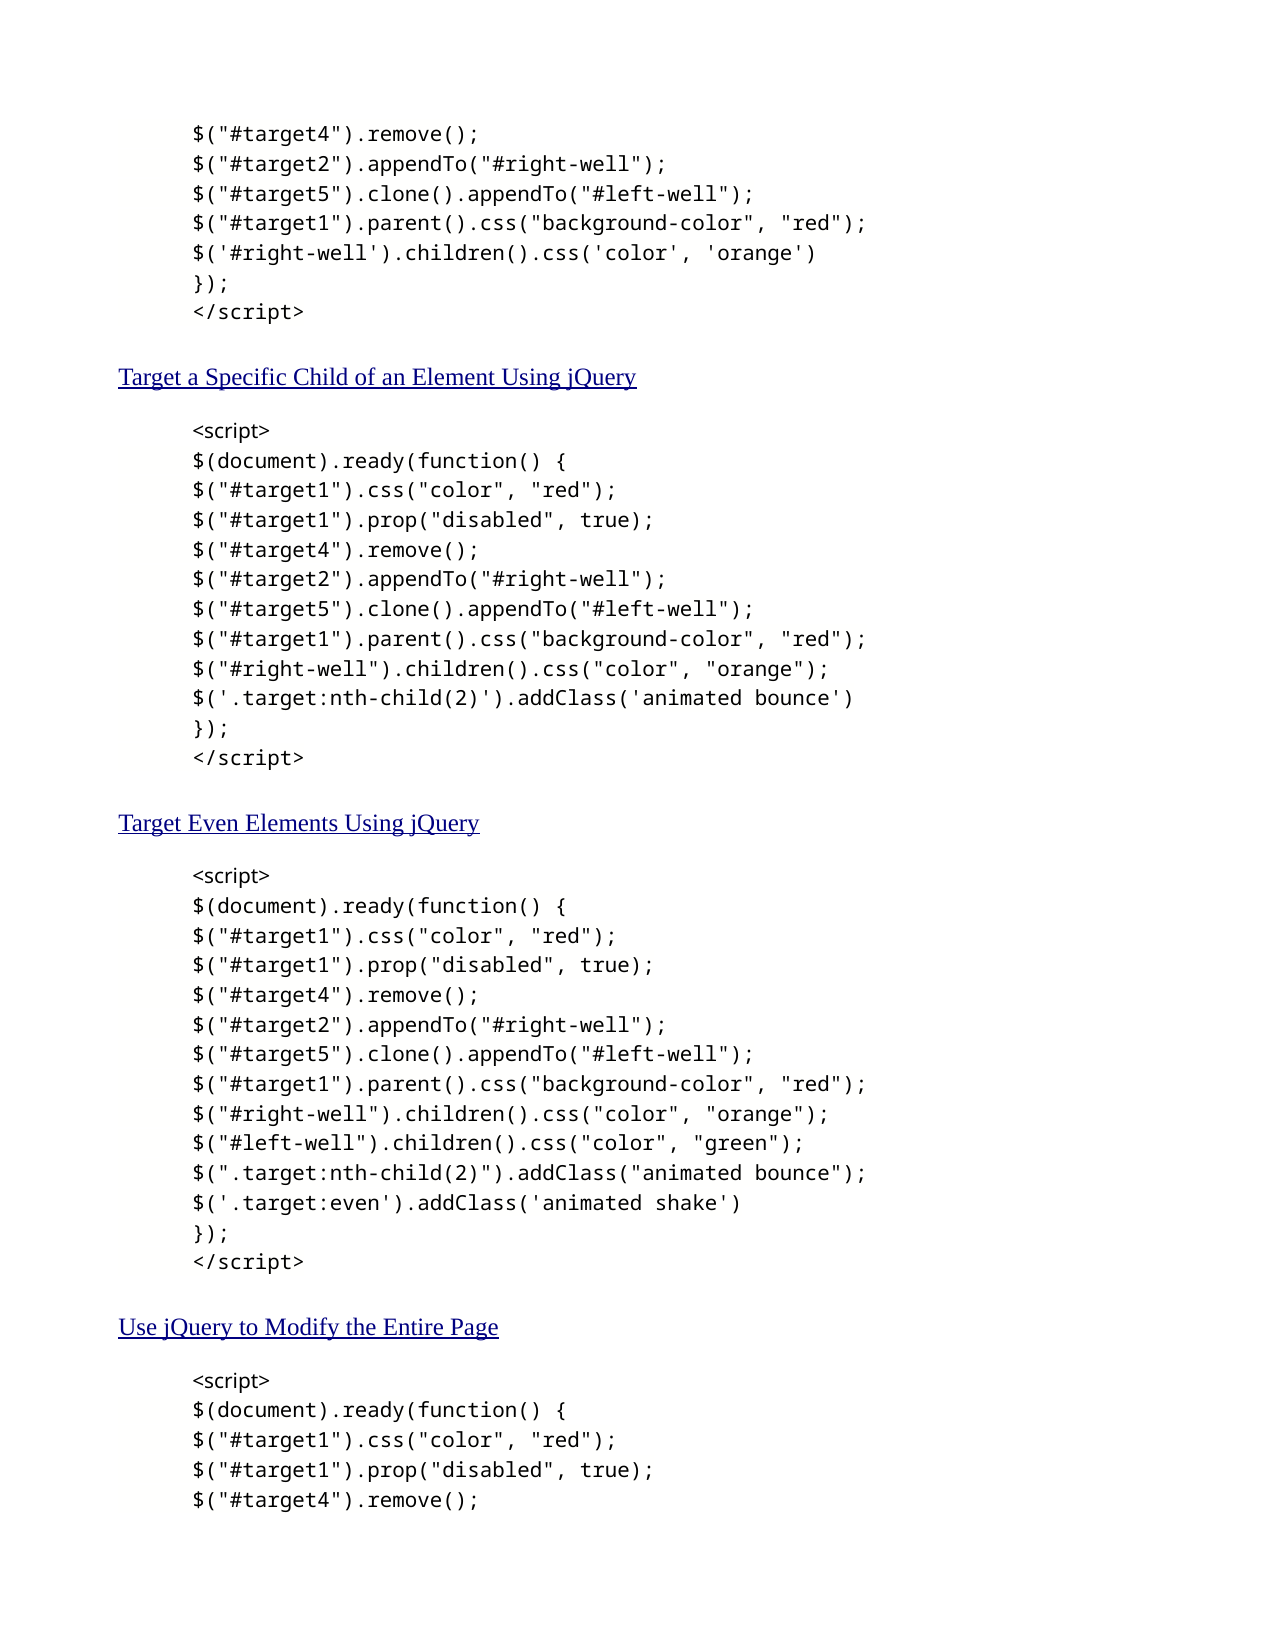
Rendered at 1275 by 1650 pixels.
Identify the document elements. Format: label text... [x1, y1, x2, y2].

text $("#target2").appendTo("#right-well"); [118, 1008, 1157, 1038]
text }); [118, 1216, 1157, 1246]
text $("#target4").remove(); [118, 534, 1157, 563]
text $("#right-well").children().css("color", "orange"); [118, 1098, 1157, 1127]
text }); [118, 267, 1157, 296]
text $("#target4").remove(); [118, 118, 1157, 148]
text $(".target:nth-child(2)").addClass("animated bounce"); [118, 1157, 1157, 1187]
text $("#right-well").children().css("color", "orange"); [118, 652, 1157, 682]
text $('.target:even').addClass('animated shake') [118, 1187, 1157, 1216]
text Target Even Elements Using jQuery [118, 801, 1157, 839]
text </script> [118, 1246, 1157, 1276]
text $(document).ready(function() { [118, 1394, 1157, 1424]
text </script> [118, 741, 1157, 771]
text $("#target1").css("color", "red"); [118, 919, 1157, 949]
text Target a Specific Child of an Element Using jQuery [118, 356, 1157, 394]
text $("#target2").appendTo("#right-well"); [118, 148, 1157, 177]
text $("#target1").parent().css("background-color", "red"); [118, 1068, 1157, 1098]
text $("#target4").remove(); [118, 1483, 1157, 1513]
text <script> [118, 861, 1157, 890]
text }); [118, 712, 1157, 741]
text $("#target1").prop("disabled", true); [118, 1454, 1157, 1483]
text $("#left-well").children().css("color", "green"); [118, 1127, 1157, 1157]
text $("#target5").clone().appendTo("#left-well"); [118, 593, 1157, 623]
text $("#target5").clone().appendTo("#left-well"); [118, 1038, 1157, 1068]
text <script> [118, 1366, 1157, 1394]
text $("#target1").prop("disabled", true); [118, 949, 1157, 979]
text $(document).ready(function() { [118, 444, 1157, 474]
text $("#target1").css("color", "red"); [118, 1424, 1157, 1454]
text $("#target2").appendTo("#right-well"); [118, 563, 1157, 593]
text $("#target5").clone().appendTo("#left-well"); [118, 177, 1157, 207]
text Use jQuery to Modify the Entire Page [118, 1305, 1157, 1344]
text $("#target4").remove(); [118, 979, 1157, 1008]
text $(document).ready(function() { [118, 890, 1157, 919]
text $('.target:nth-child(2)').addClass('animated bounce') [118, 682, 1157, 712]
text $('#right-well').children().css('color', 'orange') [118, 237, 1157, 267]
text $("#target1").parent().css("background-color", "red"); [118, 207, 1157, 237]
text $("#target1").parent().css("background-color", "red"); [118, 623, 1157, 652]
text </script> [118, 296, 1157, 326]
text $("#target1").prop("disabled", true); [118, 504, 1157, 534]
text $("#target1").css("color", "red"); [118, 474, 1157, 504]
text <script> [118, 416, 1157, 444]
